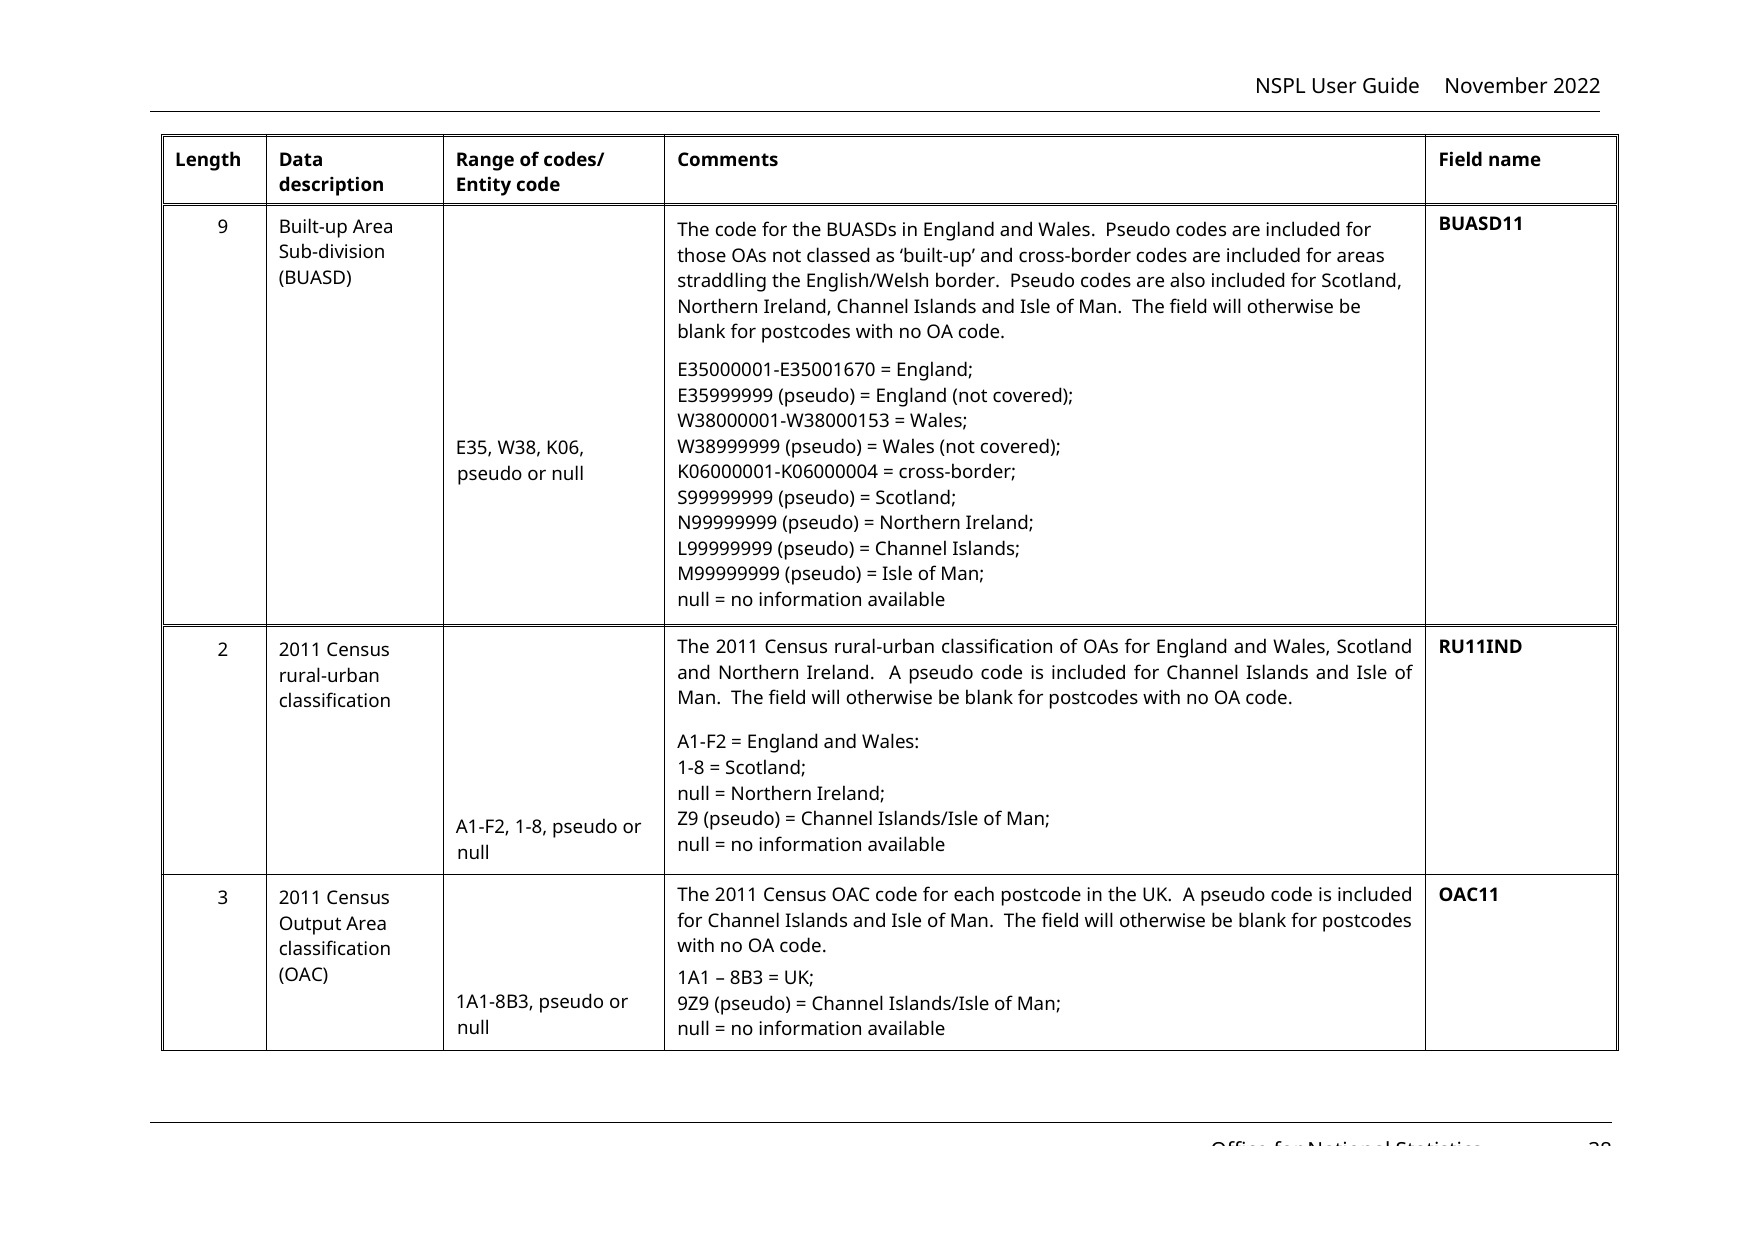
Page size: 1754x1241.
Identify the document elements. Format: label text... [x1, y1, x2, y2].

table_header Length [164, 137, 266, 203]
table_header Comments [665, 137, 1425, 203]
table_cell BUASD11 [1426, 206, 1616, 624]
table_cell RU11IND [1426, 627, 1616, 874]
table_cell 2011 Census Output Area classification (OAC) [267, 875, 443, 1050]
table_cell 9 [164, 206, 266, 624]
table_header Data description [267, 137, 443, 203]
table_cell 1A1-8B3, pseudo or null [444, 875, 664, 1050]
table_header Field name [1426, 137, 1616, 203]
table_cell The code for the BUASDs in England and Wales. Pseudo codes are included for those OAs not classed as ‘built-up’ and cross-border codes are included for areas straddling the English/Welsh border. Pseudo codes are also included for Scotland, Northern Ireland, Channel Islands and Isle of Man. The field will otherwise be blank for postcodes with no OA code. E35000001-E35001670 = England; E35999999 (pseudo) = England (not covered); W38000001-W38000153 = Wales; W38999999 (pseudo) = Wales (not covered); K06000001-K06000004 = cross-border; S99999999 (pseudo) = Scotland; N99999999 (pseudo) = Northern Ireland; L99999999 (pseudo) = Channel Islands; M99999999 (pseudo) = Isle of Man; null = no information available [665, 206, 1425, 624]
table_cell 2011 Census rural-urban classification [267, 627, 443, 874]
table_cell Built-up Area Sub-division (BUASD) [267, 206, 443, 624]
table_cell 3 [164, 875, 266, 1050]
table_cell The 2011 Census rural-urban classification of OAs for England and Wales, Scotland and Northern Ireland. A pseudo code is included for Channel Islands and Isle of Man. The field will otherwise be blank for postcodes with no OA code. A1-F2 = England and Wales: 1-8 = Scotland; null = Northern Ireland; Z9 (pseudo) = Channel Islands/Isle of Man; null = no information available [665, 627, 1425, 874]
table_cell E35, W38, K06, pseudo or null [444, 206, 664, 624]
table_cell OAC11 [1426, 875, 1616, 1050]
table_cell 2 [164, 627, 266, 874]
table_header Range of codes/ Entity code [444, 137, 664, 203]
table_cell A1-F2, 1-8, pseudo or null [444, 627, 664, 874]
table_cell The 2011 Census OAC code for each postcode in the UK. A pseudo code is included for Channel Islands and Isle of Man. The field will otherwise be blank for postcodes with no OA code. 1A1 – 8B3 = UK; 9Z9 (pseudo) = Channel Islands/Isle of Man; null = no information available [665, 875, 1425, 1050]
